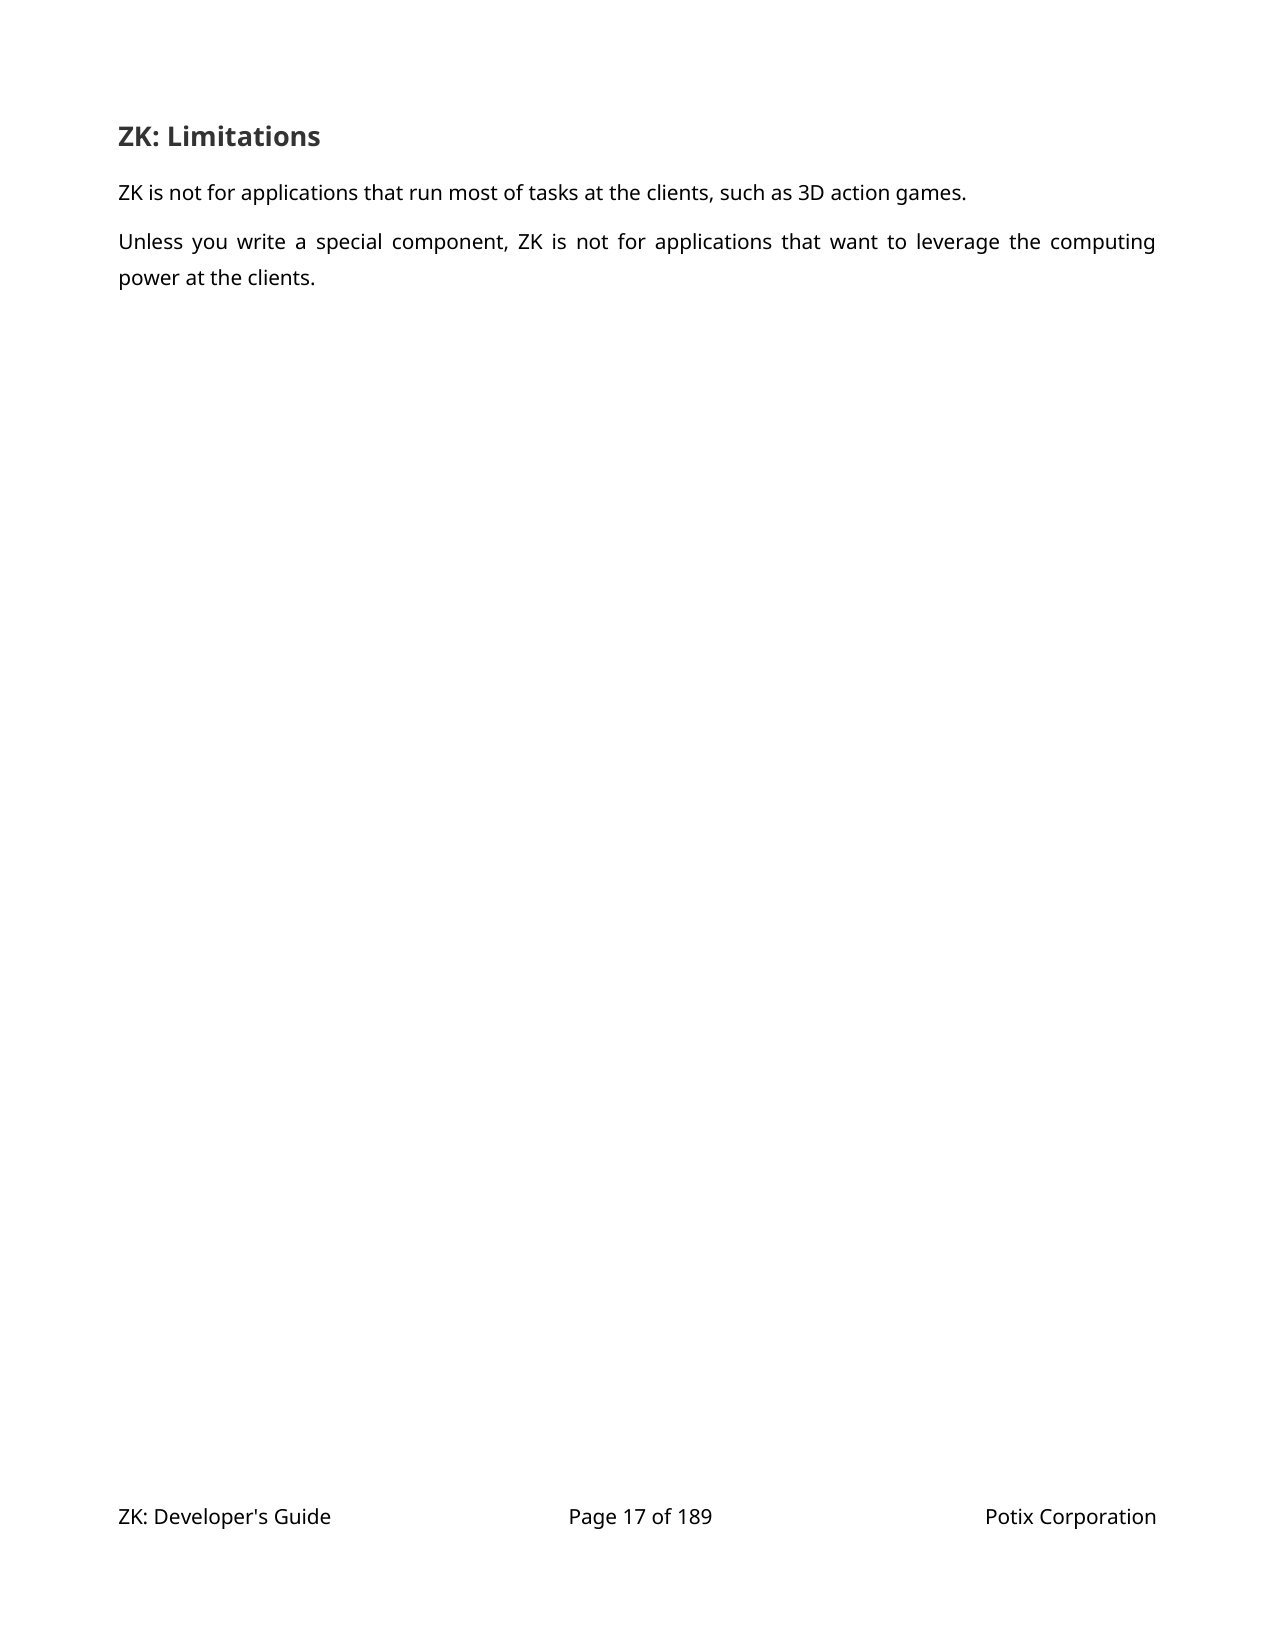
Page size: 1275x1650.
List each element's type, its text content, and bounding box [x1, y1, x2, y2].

text ZK is not for applications that run most of tasks at the clients, such as 3D action games. [118, 178, 1157, 207]
subtitle ZK: Limitations [118, 118, 1157, 155]
text Unless you write a special component, ZK is not for applications that want to leverage the computing power at the clients. [118, 227, 1157, 291]
